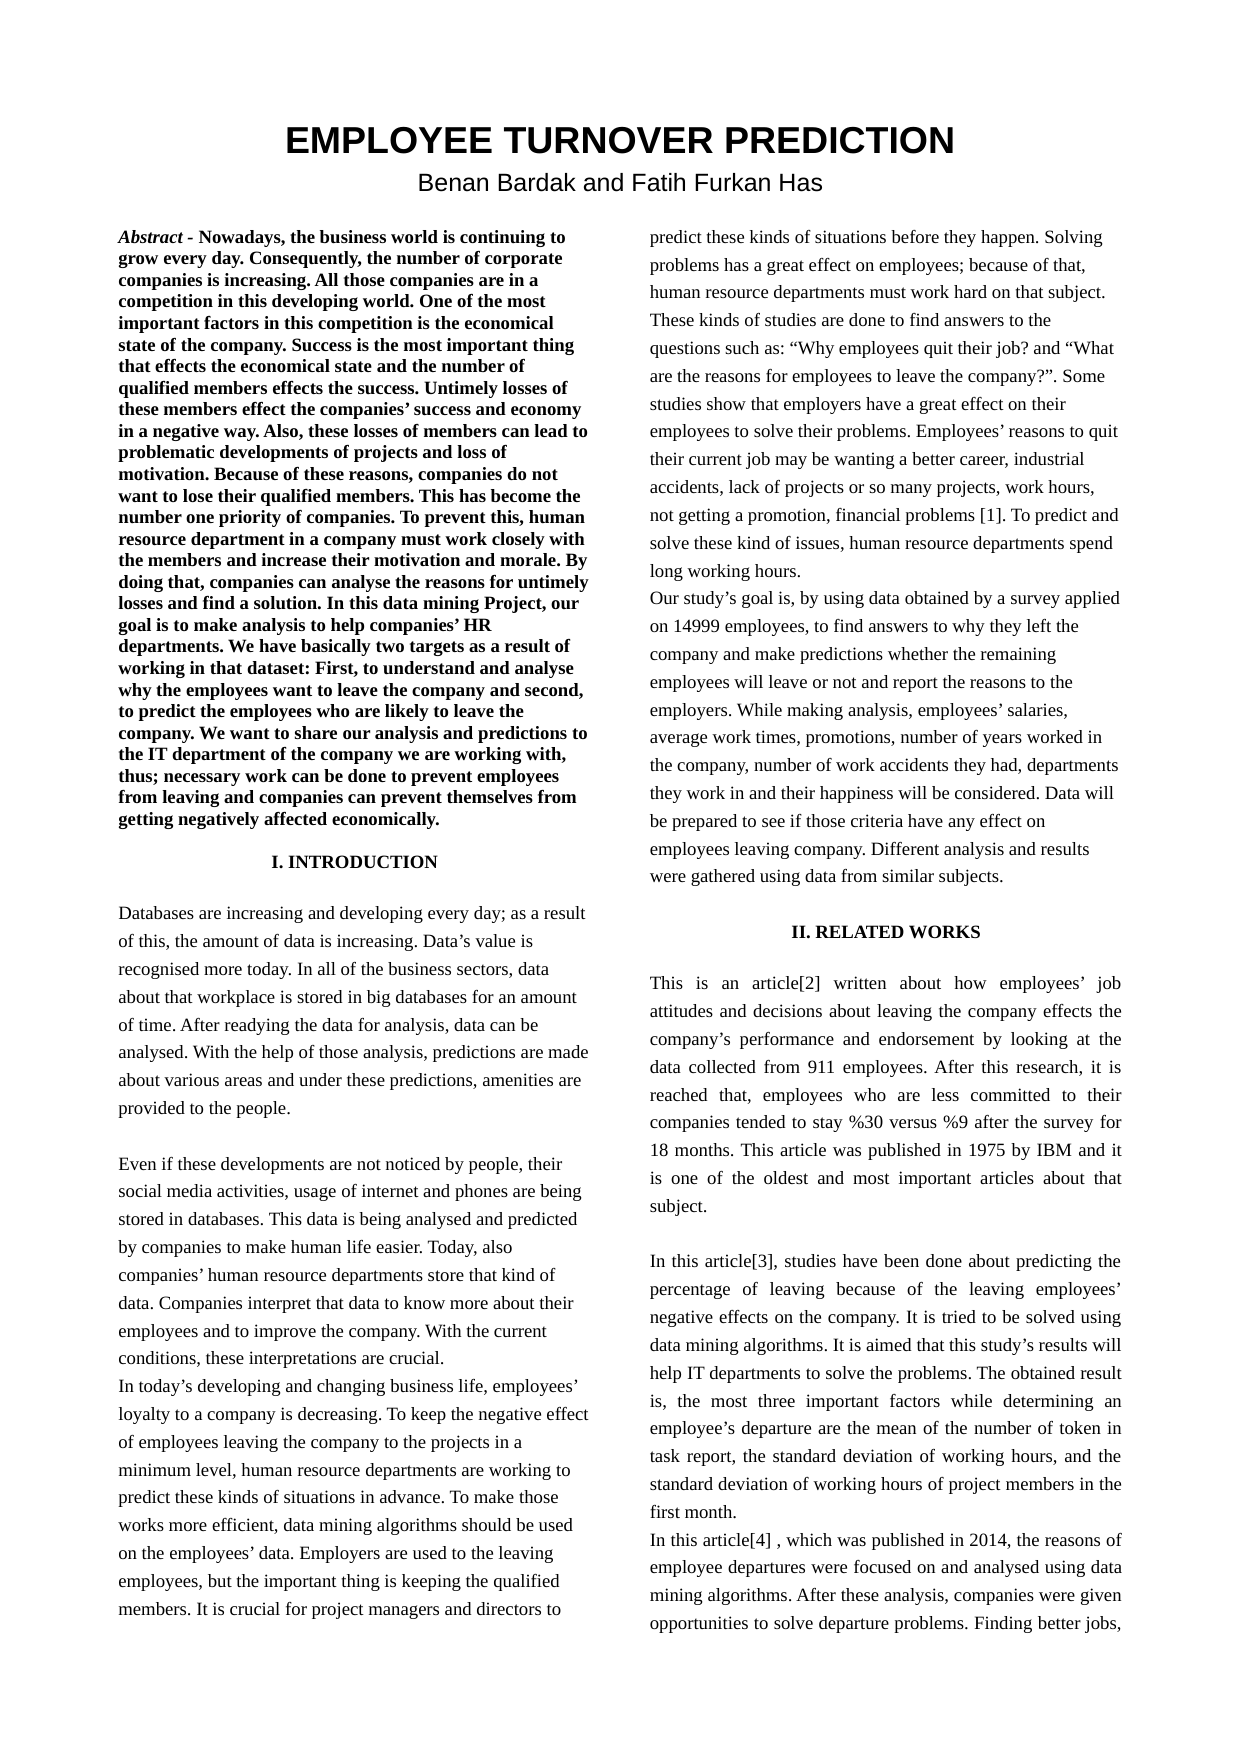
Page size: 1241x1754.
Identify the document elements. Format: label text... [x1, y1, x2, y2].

text predict these kinds of situations before they happen. Solving problems has a great effect on employees; because of that, human resource departments must work hard on that subject. [649, 226, 1122, 303]
text In today’s developing and changing business life, employees’ loyalty to a company is decreasing. To keep the negative effect of employees leaving the company to the projects in a minimum level, human resource departments are working to predict these kinds of situations in advance. To make those works more efficient, data mining algorithms should be used on the employees’ data. Employers are used to the leaving employees, but the important thing is keeping the qualified members. It is crucial for project managers and directors to [118, 1375, 591, 1619]
text In this article[3], studies have been done about predicting the percentage of leaving because of the leaving employees’ negative effects on the company. It is tried to be solved using data mining algorithms. It is aimed that this study’s results will help IT departments to solve the problems. The obtained result is, the most three important factors while determining an employee’s departure are the mean of the number of token in task report, the standard deviation of working hours, and the standard deviation of working hours of project members in the first month. [649, 1250, 1122, 1522]
text Even if these developments are not noticed by people, their social media activities, usage of internet and phones are being stored in databases. This data is being analysed and predicted by companies to make human life easier. Today, also companies’ human resource departments store that kind of data. Companies interpret that data to know more about their employees and to improve the company. With the current conditions, these interpretations are crucial. [118, 1153, 591, 1369]
text In this article[4] , which was published in 2014, the reasons of employee departures were focused on and analysed using data mining algorithms. After these analysis, companies were given opportunities to solve departure problems. Finding better jobs, [649, 1528, 1122, 1633]
text These kinds of studies are done to find answers to the questions such as: “Why employees quit their job? and “What are the reasons for employees to leave the company?”. Some studies show that employers have a great effect on their employees to solve their problems. Employees’ reasons to quit their current job may be wanting a better career, industrial accidents, lack of projects or so many projects, work hours, not getting a promotion, financial problems [1]. To predict and solve these kind of issues, human resource departments spend long working hours. [649, 309, 1122, 581]
text This is an article[2] written about how employees’ job attitudes and decisions about leaving the company effects the company’s performance and endorsement by looking at the data collected from 911 employees. After this research, it is reached that, employees who are less committed to their companies tended to stay %30 versus %9 after the survey for 18 months. This article was published in 1975 by IBM and it is one of the oldest and most important articles about that subject. [649, 972, 1122, 1216]
text Abstract - Nowadays, the business world is continuing to grow every day. Consequently, the number of corporate companies is increasing. All those companies are in a competition in this developing world. One of the most important factors in this competition is the economical state of the company. Success is the most important thing that effects the economical state and the number of qualified members effects the success. Untimely losses of these members effect the companies’ success and economy in a negative way. Also, these losses of members can lead to problematic developments of projects and loss of motivation. Because of these reasons, companies do not want to lose their qualified members. This has become the number one priority of companies. To prevent this, human resource department in a company must work closely with the members and increase their motivation and morale. By doing that, companies can analyse the reasons for untimely losses and find a solution. In this data mining Project, our goal is to make analysis to help companies’ HR departments. We have basically two targets as a result of working in that dataset: First, to understand and analyse why the employees want to leave the company and second, to predict the employees who are likely to leave the company. We want to share our analysis and predictions to the IT department of the company we are working with, thus; necessary work can be done to prevent employees from leaving and companies can prevent themselves from getting negatively affected economically. [118, 226, 591, 829]
text Our study’s goal is, by using data obtained by a survey applied on 14999 employees, to find answers to why they left the company and make predictions whether the remaining employees will leave or not and report the reasons to the employers. While making analysis, employees’ salaries, average work times, promotions, number of years worked in the company, number of work accidents they had, departments they work in and their happiness will be considered. Data will be prepared to see if those criteria have any effect on employees leaving company. Different analysis and results were gathered using data from similar subjects. [649, 587, 1122, 887]
text II. RELATED WORKS [649, 921, 1122, 943]
text I. INTRODUCTION [118, 851, 591, 873]
text Databases are increasing and developing every day; as a result of this, the amount of data is increasing. Data’s value is recognised more today. In all of the business sectors, data about that workplace is stored in big databases for an amount of time. After readying the data for analysis, data can be analysed. With the help of those analysis, predictions are made about various areas and under these predictions, amenities are provided to the people. [118, 902, 591, 1118]
